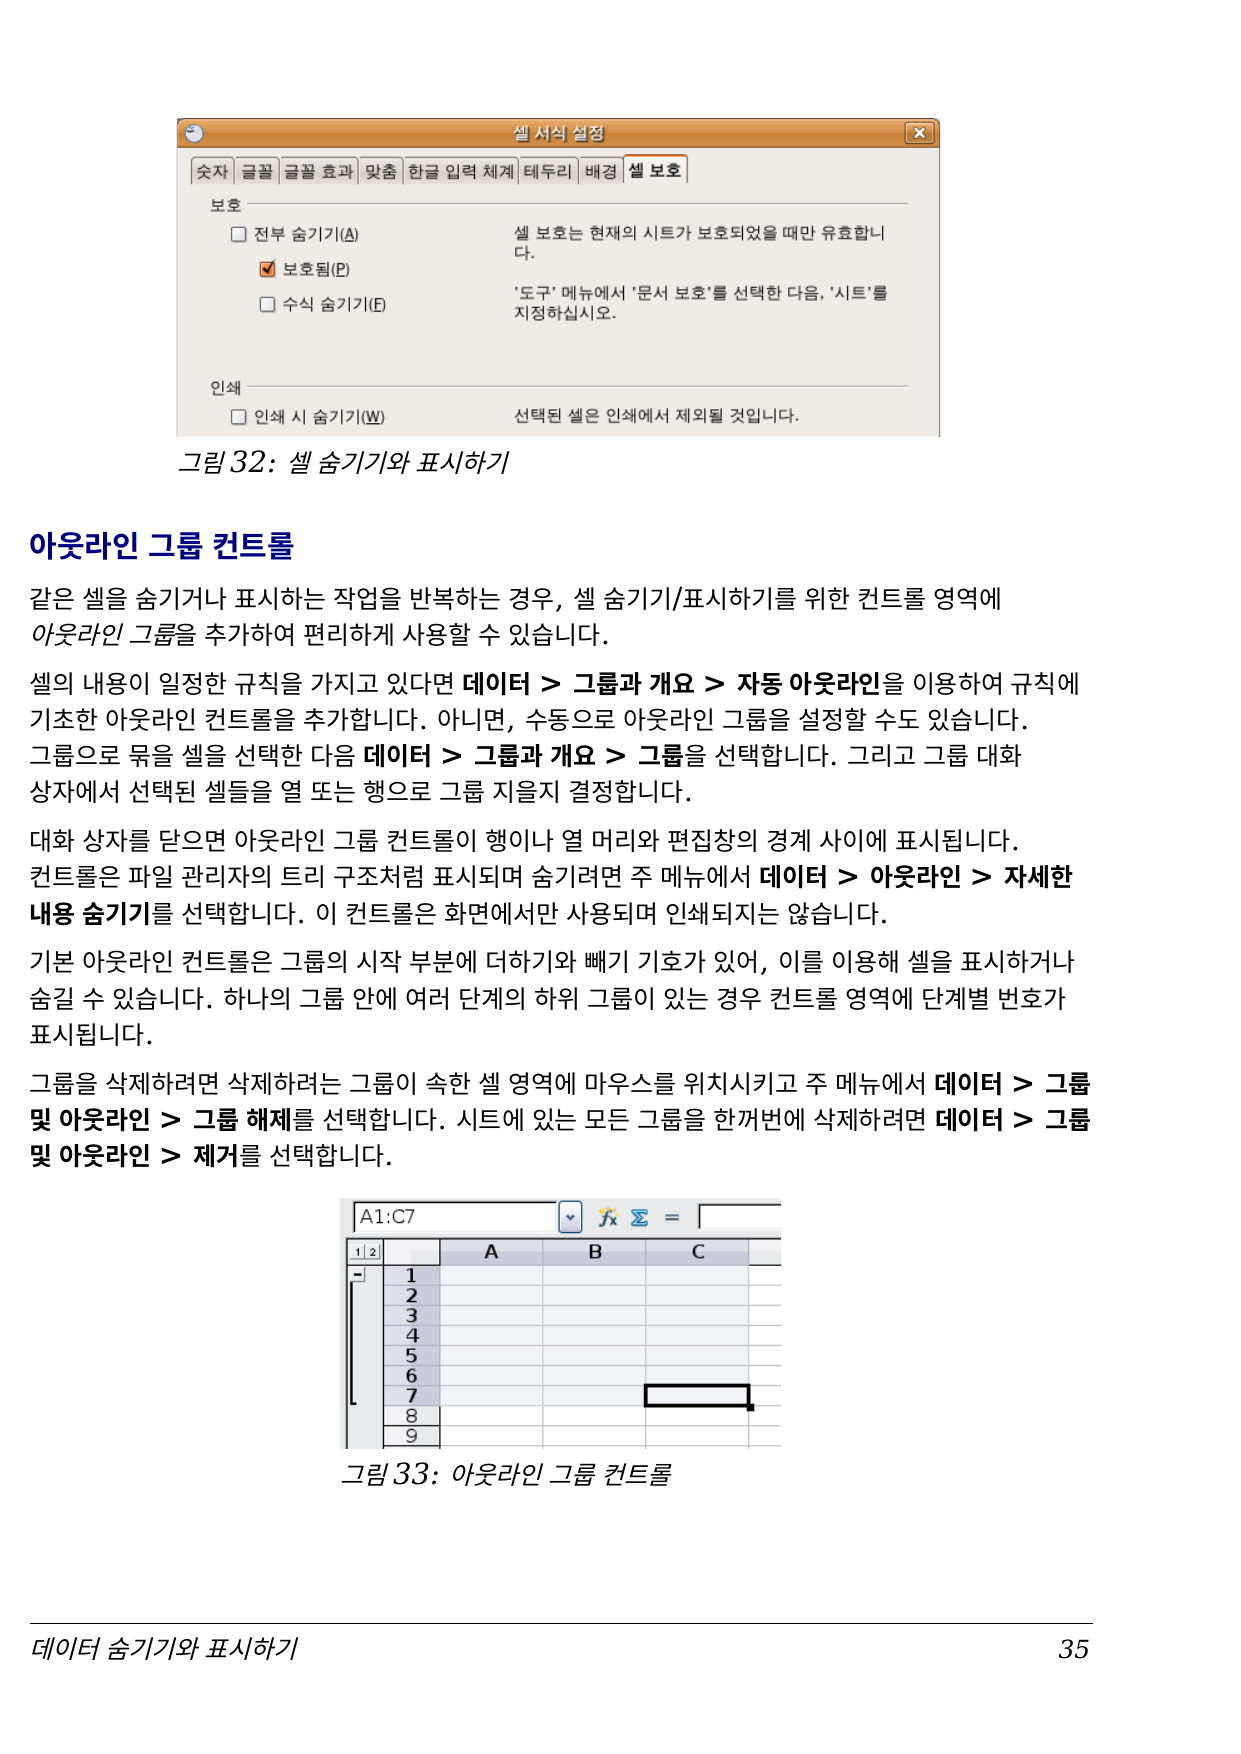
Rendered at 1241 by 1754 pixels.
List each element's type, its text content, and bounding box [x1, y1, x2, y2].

text 그룹을 삭제하려면 삭제하려는 그룹이 속한 셀 영역에 마우스를 위치시키고 주 메뉴에서 데이터 > 그룹 및 아웃라인 > 그룹 해제를 선택합니다. 시트에 있는 모든 그룹을 한꺼번에 삭제하려면 데이터 > 그룹 및 아웃라인 > 제거를 선택합니다. [29, 1064, 1093, 1173]
text 같은 셀을 숨기거나 표시하는 작업을 반복하는 경우, 셀 숨기기/표시하기를 위한 컨트롤 영역에 아웃라인 그룹을 추가하여 편리하게 사용할 수 있습니다. [29, 579, 1093, 652]
subtitle 아웃라인 그룹 컨트롤 [29, 523, 1093, 567]
text 그림 32: 셀 숨기기와 표시하기 [177, 443, 945, 480]
picture [176, 118, 941, 437]
text 그림 33: 아웃라인 그룹 컨트롤 [340, 1455, 782, 1491]
text 셀의 내용이 일정한 규칙을 가지고 있다면 데이터 > 그룹과 개요 > 자동 아웃라인을 이용하여 규칙에 기초한 아웃라인 컨트롤을 추가합니다. 아니면, 수동으로 아웃라인 그룹을 설정할 수도 있습니다. 그룹으로 묶을 셀을 선택한 다음 데이터 > 그룹과 개요 > 그룹을 선택합니다. 그리고 그룹 대화 상자에서 선택된 셀들을 열 또는 행으로 그룹 지을지 결정합니다. [29, 664, 1093, 809]
picture [339, 1197, 782, 1449]
text 기본 아웃라인 컨트롤은 그룹의 시작 부분에 더하기와 빼기 기호가 있어, 이를 이용해 셀을 표시하거나 숨길 수 있습니다. 하나의 그룹 안에 여러 단계의 하위 그룹이 있는 경우 컨트롤 영역에 단계별 번호가 표시됩니다. [29, 943, 1093, 1052]
text 대화 상자를 닫으면 아웃라인 그룹 컨트롤이 행이나 열 머리와 편집창의 경계 사이에 표시됩니다. 컨트롤은 파일 관리자의 트리 구조처럼 표시되며 숨기려면 주 메뉴에서 데이터 > 아웃라인 > 자세한 내용 숨기기를 선택합니다. 이 컨트롤은 화면에서만 사용되며 인쇄되지는 않습니다. [29, 822, 1093, 930]
